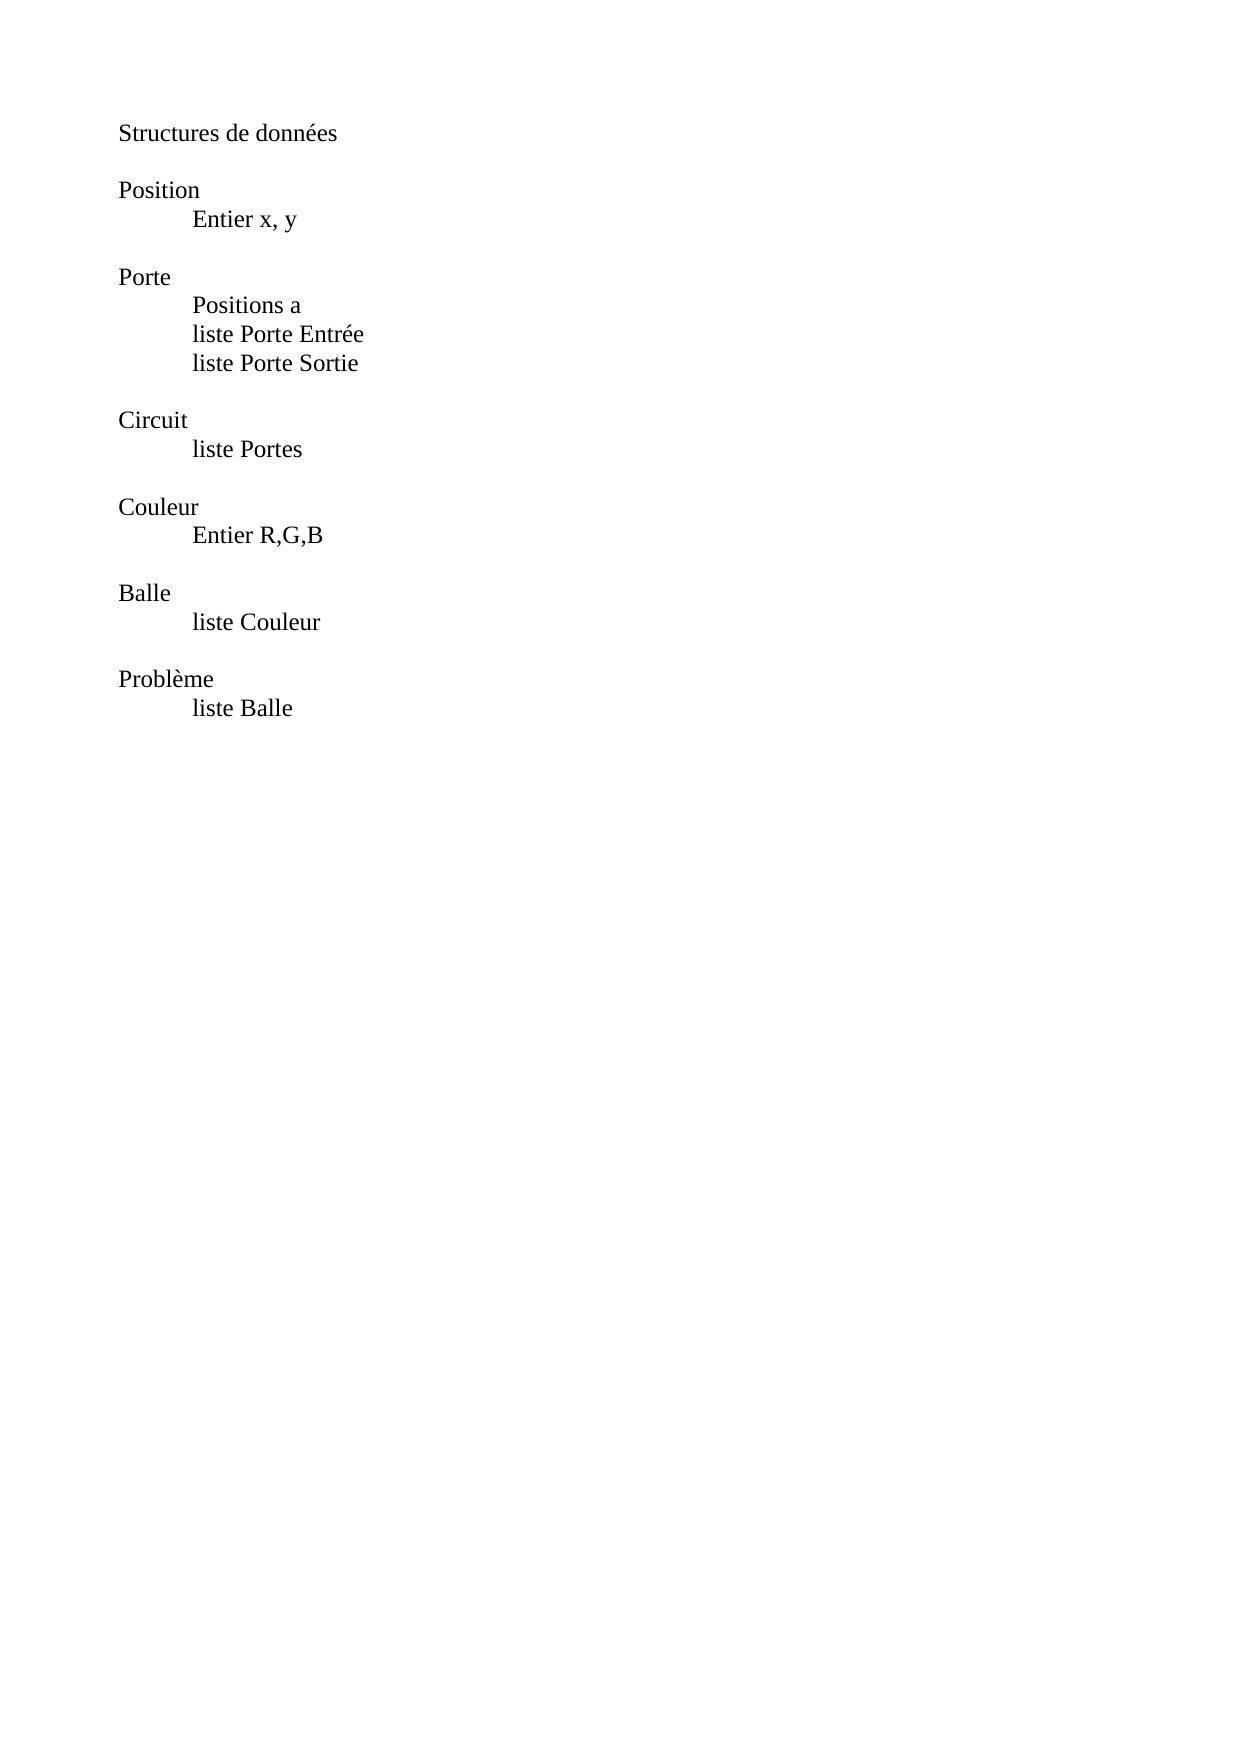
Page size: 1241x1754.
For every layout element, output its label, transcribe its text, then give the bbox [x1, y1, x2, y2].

text Structures de données [118, 118, 1122, 147]
text Position [118, 176, 1122, 204]
text liste Balle [118, 693, 1122, 722]
text liste Portes [118, 434, 1122, 463]
text Balle [118, 578, 1122, 607]
text liste Couleur [118, 607, 1122, 636]
text liste Porte Entrée [118, 319, 1122, 348]
text Positions a [118, 291, 1122, 319]
text Problème [118, 664, 1122, 693]
text Porte [118, 262, 1122, 291]
text Entier R,G,B [118, 521, 1122, 549]
text Circuit [118, 406, 1122, 434]
text Couleur [118, 492, 1122, 521]
text liste Porte Sortie [118, 348, 1122, 377]
text Entier x, y [118, 204, 1122, 233]
